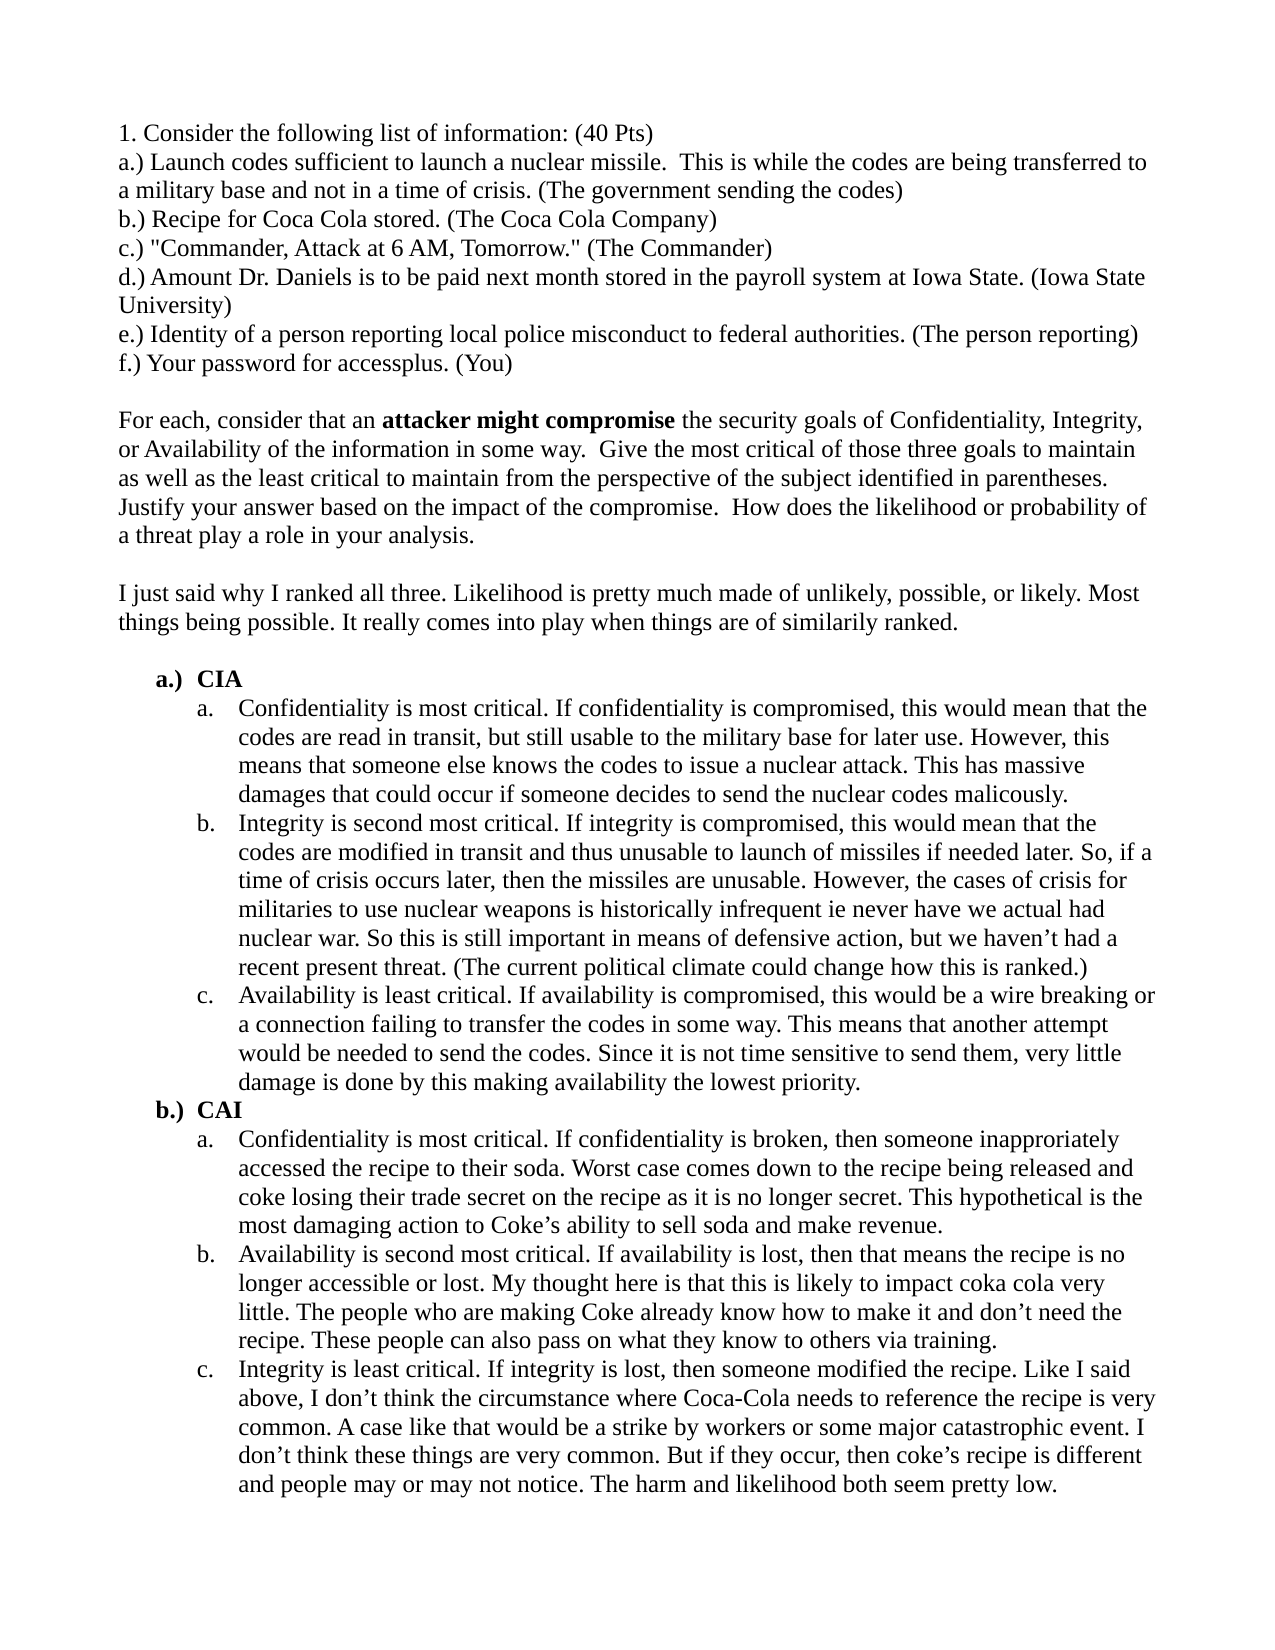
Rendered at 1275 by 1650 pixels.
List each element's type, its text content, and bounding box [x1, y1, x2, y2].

text 1. Consider the following list of information: (40 Pts) [118, 118, 1157, 147]
list CIA [155, 664, 1157, 693]
list Confidentiality is most critical. If confidentiality is broken, then someone inapproriately accessed the recipe to their soda. Worst case comes down to the recipe being released and coke losing their trade secret on the recipe as it is no longer secret. This hypothetical is the most damaging action to Coke’s ability to sell soda and make revenue. [197, 1124, 1157, 1239]
text b.) Recipe for Coca Cola stored. (The Coca Cola Company) [118, 204, 1157, 233]
list CAI [155, 1096, 1157, 1124]
text e.) Identity of a person reporting local police misconduct to federal authorities. (The person reporting) [118, 319, 1157, 348]
list Availability is least critical. If availability is compromised, this would be a wire breaking or a connection failing to transfer the codes in some way. This means that another attempt would be needed to send the codes. Since it is not time sensitive to send them, very little damage is done by this making availability the lowest priority. [197, 981, 1157, 1096]
text c.) "Commander, Attack at 6 AM, Tomorrow." (The Commander) [118, 233, 1157, 262]
text For each, consider that an attacker might compromise the security goals of Confidentiality, Integrity, or Availability of the information in some way. Give the most critical of those three goals to maintain as well as the least critical to maintain from the perspective of the subject identified in parentheses. Justify your answer based on the impact of the compromise. How does the likelihood or probability of a threat play a role in your analysis. [118, 406, 1157, 549]
list Integrity is least critical. If integrity is lost, then someone modified the recipe. Like I said above, I don’t think the circumstance where Coca-Cola needs to reference the recipe is very common. A case like that would be a strike by workers or some major catastrophic event. I don’t think these things are very common. But if they occur, then coke’s recipe is different and people may or may not notice. The harm and likelihood both seem pretty low. [197, 1354, 1157, 1498]
text a.) Launch codes sufficient to launch a nuclear missile. This is while the codes are being transferred to a military base and not in a time of crisis. (The government sending the codes) [118, 147, 1157, 204]
text f.) Your password for accessplus. (You) [118, 348, 1157, 377]
list Integrity is second most critical. If integrity is compromised, this would mean that the codes are modified in transit and thus unusable to launch of missiles if needed later. So, if a time of crisis occurs later, then the missiles are unusable. However, the cases of crisis for militaries to use nuclear weapons is historically infrequent ie never have we actual had nuclear war. So this is still important in means of defensive action, but we haven’t had a recent present threat. (The current political climate could change how this is ranked.) [197, 808, 1157, 981]
list Availability is second most critical. If availability is lost, then that means the recipe is no longer accessible or lost. My thought here is that this is likely to impact coka cola very little. The people who are making Coke already know how to make it and don’t need the recipe. These people can also pass on what they know to others via training. [197, 1239, 1157, 1354]
text d.) Amount Dr. Daniels is to be paid next month stored in the payroll system at Iowa State. (Iowa State University) [118, 262, 1157, 319]
list Confidentiality is most critical. If confidentiality is compromised, this would mean that the codes are read in transit, but still usable to the military base for later use. However, this means that someone else knows the codes to issue a nuclear attack. This has massive damages that could occur if someone decides to send the nuclear codes malicously. [197, 693, 1157, 808]
text I just said why I ranked all three. Likelihood is pretty much made of unlikely, possible, or likely. Most things being possible. It really comes into play when things are of similarily ranked. [118, 578, 1157, 636]
